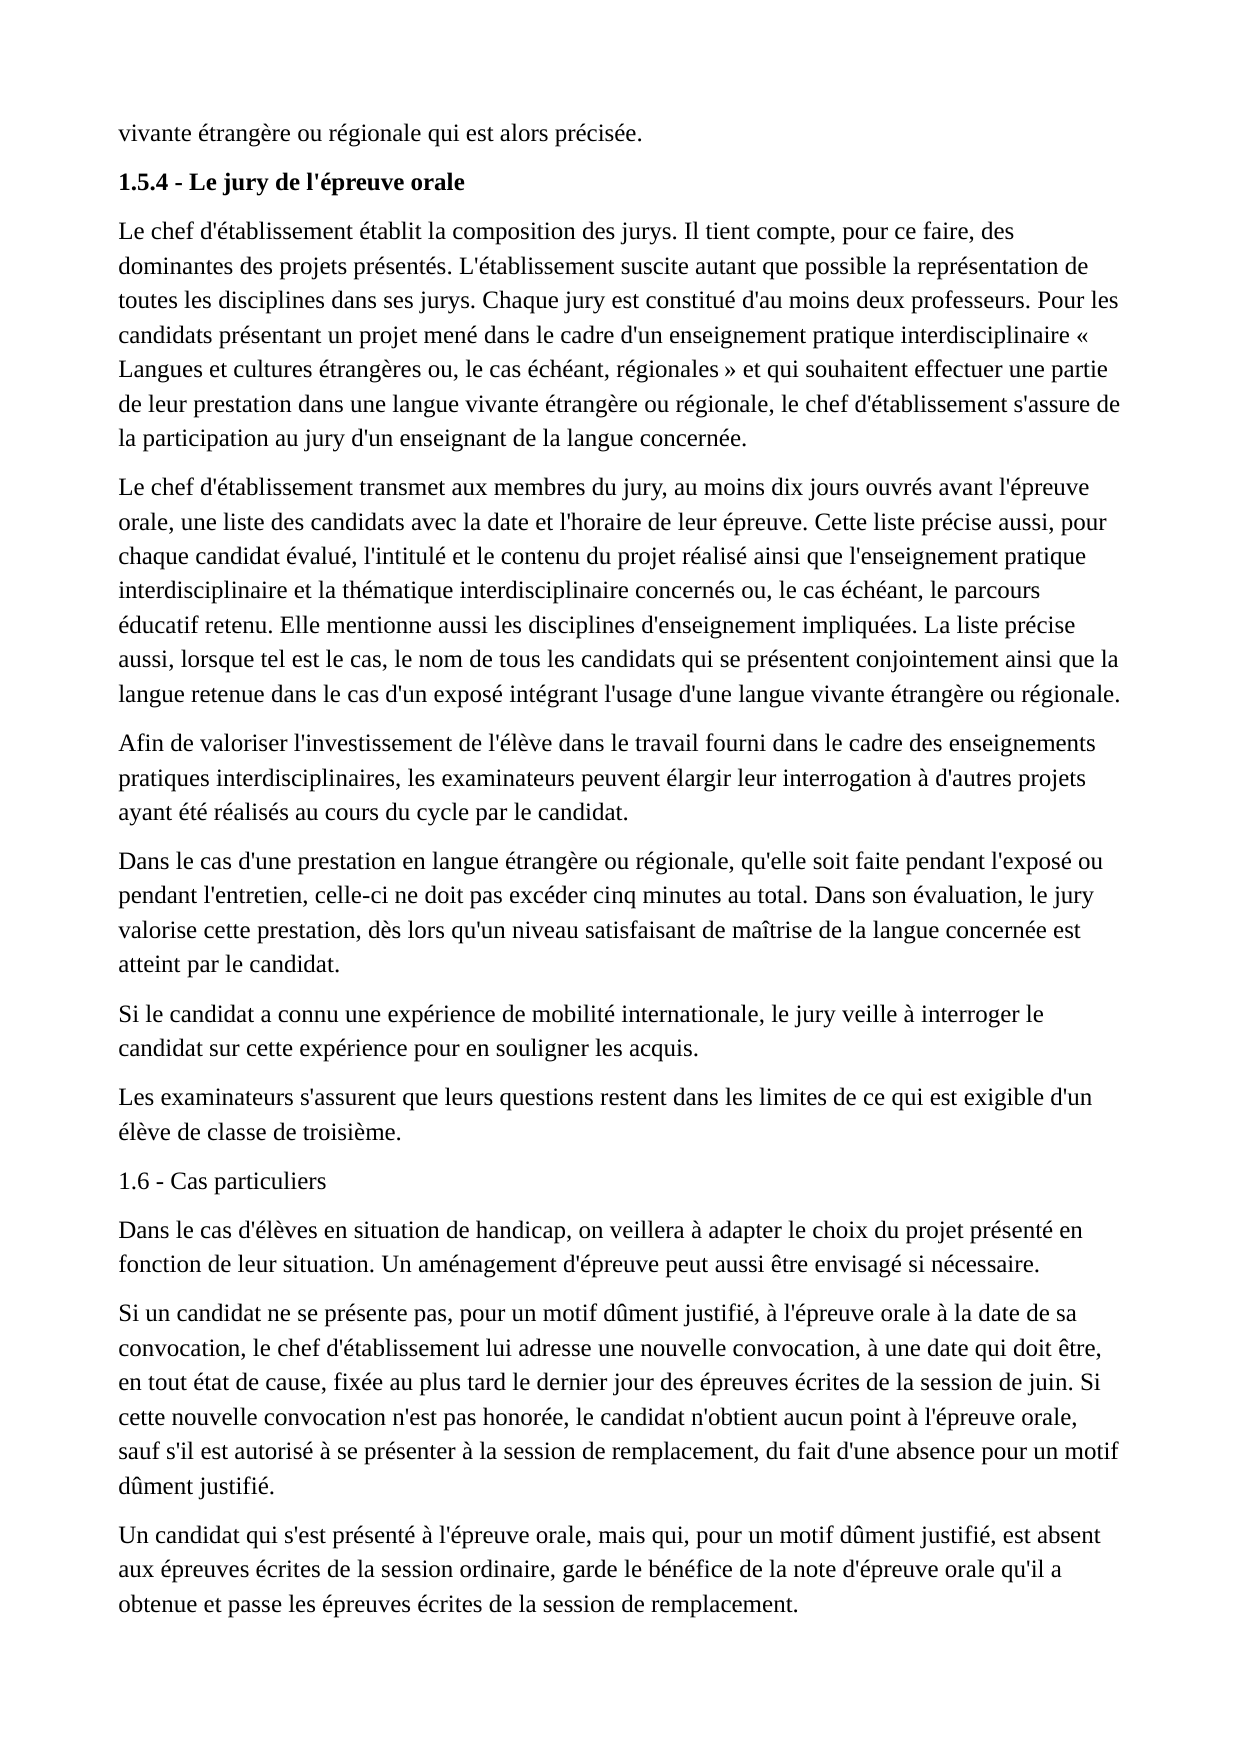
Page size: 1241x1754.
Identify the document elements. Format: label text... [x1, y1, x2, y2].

text 1.6 - Cas particuliers [118, 1166, 1122, 1194]
text Le chef d'établissement établit la composition des jurys. Il tient compte, pour ce faire, des dominantes des projets présentés. L'établissement suscite autant que possible la représentation de toutes les disciplines dans ses jurys. Chaque jury est constitué d'au moins deux professeurs. Pour les candidats présentant un projet mené dans le cadre d'un enseignement pratique interdisciplinaire « Langues et cultures étrangères ou, le cas échéant, régionales » et qui souhaitent effectuer une partie de leur prestation dans une langue vivante étrangère ou régionale, le chef d'établissement s'assure de la participation au jury d'un enseignant de la langue concernée. [118, 216, 1122, 452]
text Un candidat qui s'est présenté à l'épreuve orale, mais qui, pour un motif dûment justifié, est absent aux épreuves écrites de la session ordinaire, garde le bénéfice de la note d'épreuve orale qu'il a obtenue et passe les épreuves écrites de la session de remplacement. [118, 1520, 1122, 1617]
text Dans le cas d'une prestation en langue étrangère ou régionale, qu'elle soit faite pendant l'exposé ou pendant l'entretien, celle-ci ne doit pas excéder cinq minutes au total. Dans son évaluation, le jury valorise cette prestation, dès lors qu'un niveau satisfaisant de maîtrise de la langue concernée est atteint par le candidat. [118, 846, 1122, 978]
text Si un candidat ne se présente pas, pour un motif dûment justifié, à l'épreuve orale à la date de sa convocation, le chef d'établissement lui adresse une nouvelle convocation, à une date qui doit être, en tout état de cause, fixée au plus tard le dernier jour des épreuves écrites de la session de juin. Si cette nouvelle convocation n'est pas honorée, le candidat n'obtient aucun point à l'épreuve orale, sauf s'il est autorisé à se présenter à la session de remplacement, du fait d'une absence pour un motif dûment justifié. [118, 1298, 1122, 1499]
text 1.5.4 - Le jury de l'épreuve orale [118, 167, 1122, 196]
text Le chef d'établissement transmet aux membres du jury, au moins dix jours ouvrés avant l'épreuve orale, une liste des candidats avec la date et l'horaire de leur épreuve. Cette liste précise aussi, pour chaque candidat évalué, l'intitulé et le contenu du projet réalisé ainsi que l'enseignement pratique interdisciplinaire et la thématique interdisciplinaire concernés ou, le cas échéant, le parcours éducatif retenu. Elle mentionne aussi les disciplines d'enseignement impliquées. La liste précise aussi, lorsque tel est le cas, le nom de tous les candidats qui se présentent conjointement ainsi que la langue retenue dans le cas d'un exposé intégrant l'usage d'une langue vivante étrangère ou régionale. [118, 472, 1122, 708]
text Si le candidat a connu une expérience de mobilité internationale, le jury veille à interroger le candidat sur cette expérience pour en souligner les acquis. [118, 999, 1122, 1062]
text Afin de valoriser l'investissement de l'élève dans le travail fourni dans le cadre des enseignements pratiques interdisciplinaires, les examinateurs peuvent élargir leur interrogation à d'autres projets ayant été réalisés au cours du cycle par le candidat. [118, 728, 1122, 826]
text vivante étrangère ou régionale qui est alors précisée. [118, 118, 1122, 147]
text Les examinateurs s'assurent que leurs questions restent dans les limites de ce qui est exigible d'un élève de classe de troisième. [118, 1082, 1122, 1145]
text Dans le cas d'élèves en situation de handicap, on veillera à adapter le choix du projet présenté en fonction de leur situation. Un aménagement d'épreuve peut aussi être envisagé si nécessaire. [118, 1215, 1122, 1278]
